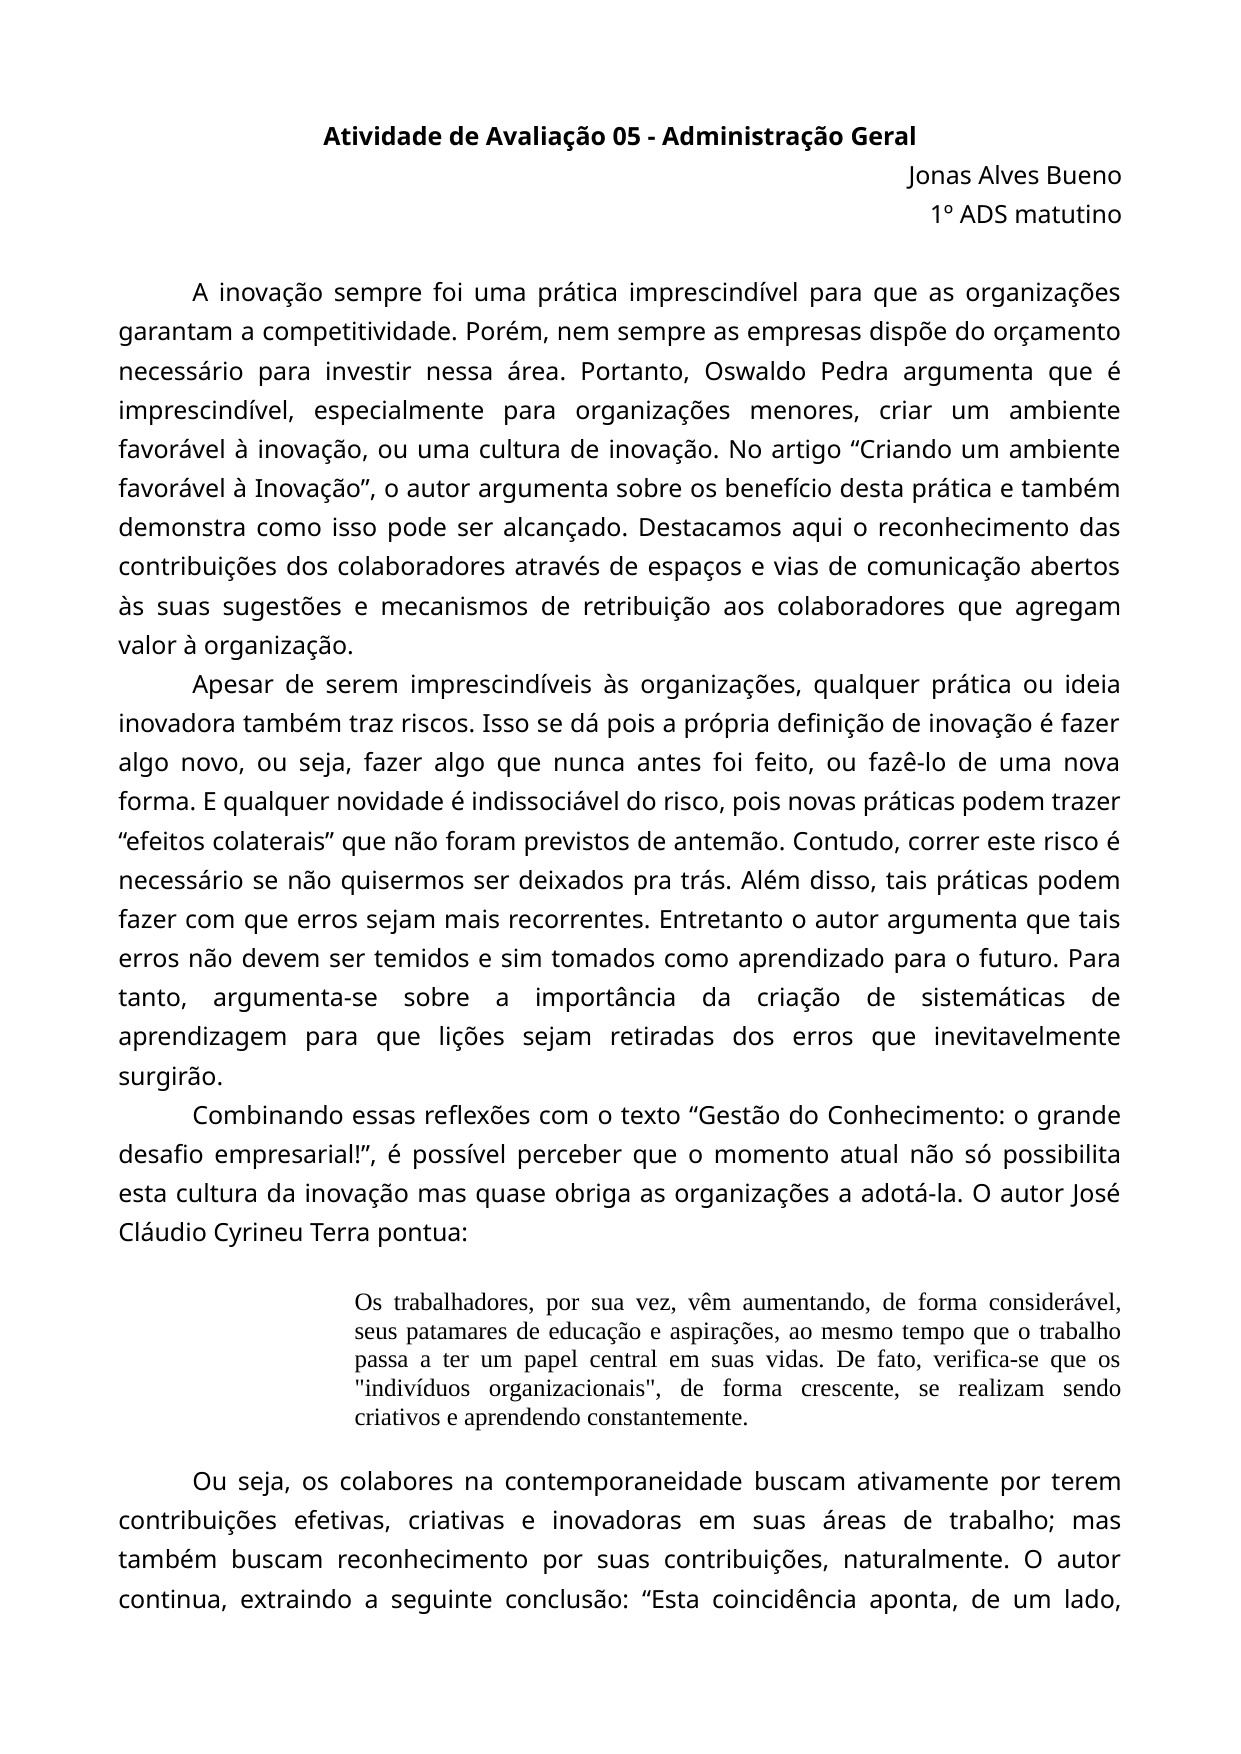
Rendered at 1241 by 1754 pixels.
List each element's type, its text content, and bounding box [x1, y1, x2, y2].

text Combinando essas reflexões com o texto “Gestão do Conhecimento: o grande desafio empresarial!”, é possível perceber que o momento atual não só possibilita esta cultura da inovação mas quase obriga as organizações a adotá-la. O autor José Cláudio Cyrineu Terra pontua: [118, 1097, 1122, 1249]
text Apesar de serem imprescindíveis às organizações, qualquer prática ou ideia inovadora também traz riscos. Isso se dá pois a própria definição de inovação é fazer algo novo, ou seja, fazer algo que nunca antes foi feito, ou fazê-lo de uma nova forma. E qualquer novidade é indissociável do risco, pois novas práticas podem trazer “efeitos colaterais” que não foram previstos de antemão. Contudo, correr este risco é necessário se não quisermos ser deixados pra trás. Além disso, tais práticas podem fazer com que erros sejam mais recorrentes. Entretanto o autor argumenta que tais erros não devem ser temidos e sim tomados como aprendizado para o futuro. Para tanto, argumenta-se sobre a importância da criação de sistemáticas de aprendizagem para que lições sejam retiradas dos erros que inevitavelmente surgirão. [118, 666, 1122, 1092]
text Ou seja, os colabores na contemporaneidade buscam ativamente por terem contribuições efetivas, criativas e inovadoras em suas áreas de trabalho; mas também buscam reconhecimento por suas contribuições, naturalmente. O autor continua, extraindo a seguinte conclusão: “Esta coincidência aponta, de um lado, [118, 1464, 1122, 1615]
text A inovação sempre foi uma prática imprescindível para que as organizações garantam a competitividade. Porém, nem sempre as empresas dispõe do orçamento necessário para investir nessa área. Portanto, Oswaldo Pedra argumenta que é imprescindível, especialmente para organizações menores, criar um ambiente favorável à inovação, ou uma cultura de inovação. No artigo “Criando um ambiente favorável à Inovação”, o autor argumenta sobre os benefício desta prática e também demonstra como isso pode ser alcançado. Destacamos aqui o reconhecimento das contribuições dos colaboradores através de espaços e vias de comunicação abertos às suas sugestões e mecanismos de retribuição aos colaboradores que agregam valor à organização. [118, 275, 1122, 661]
text Os trabalhadores, por sua vez, vêm aumentando, de forma considerável, seus patamares de educação e aspirações, ao mesmo tempo que o trabalho passa a ter um papel central em suas vidas. De fato, verifica-se que os "indivíduos organizacionais", de forma crescente, se realizam sendo criativos e aprendendo constantemente. [354, 1287, 1122, 1431]
text 1º ADS matutino [118, 196, 1122, 231]
text Atividade de Avaliação 05 - Administração Geral [118, 118, 1122, 152]
text Jonas Alves Bueno [118, 157, 1122, 191]
